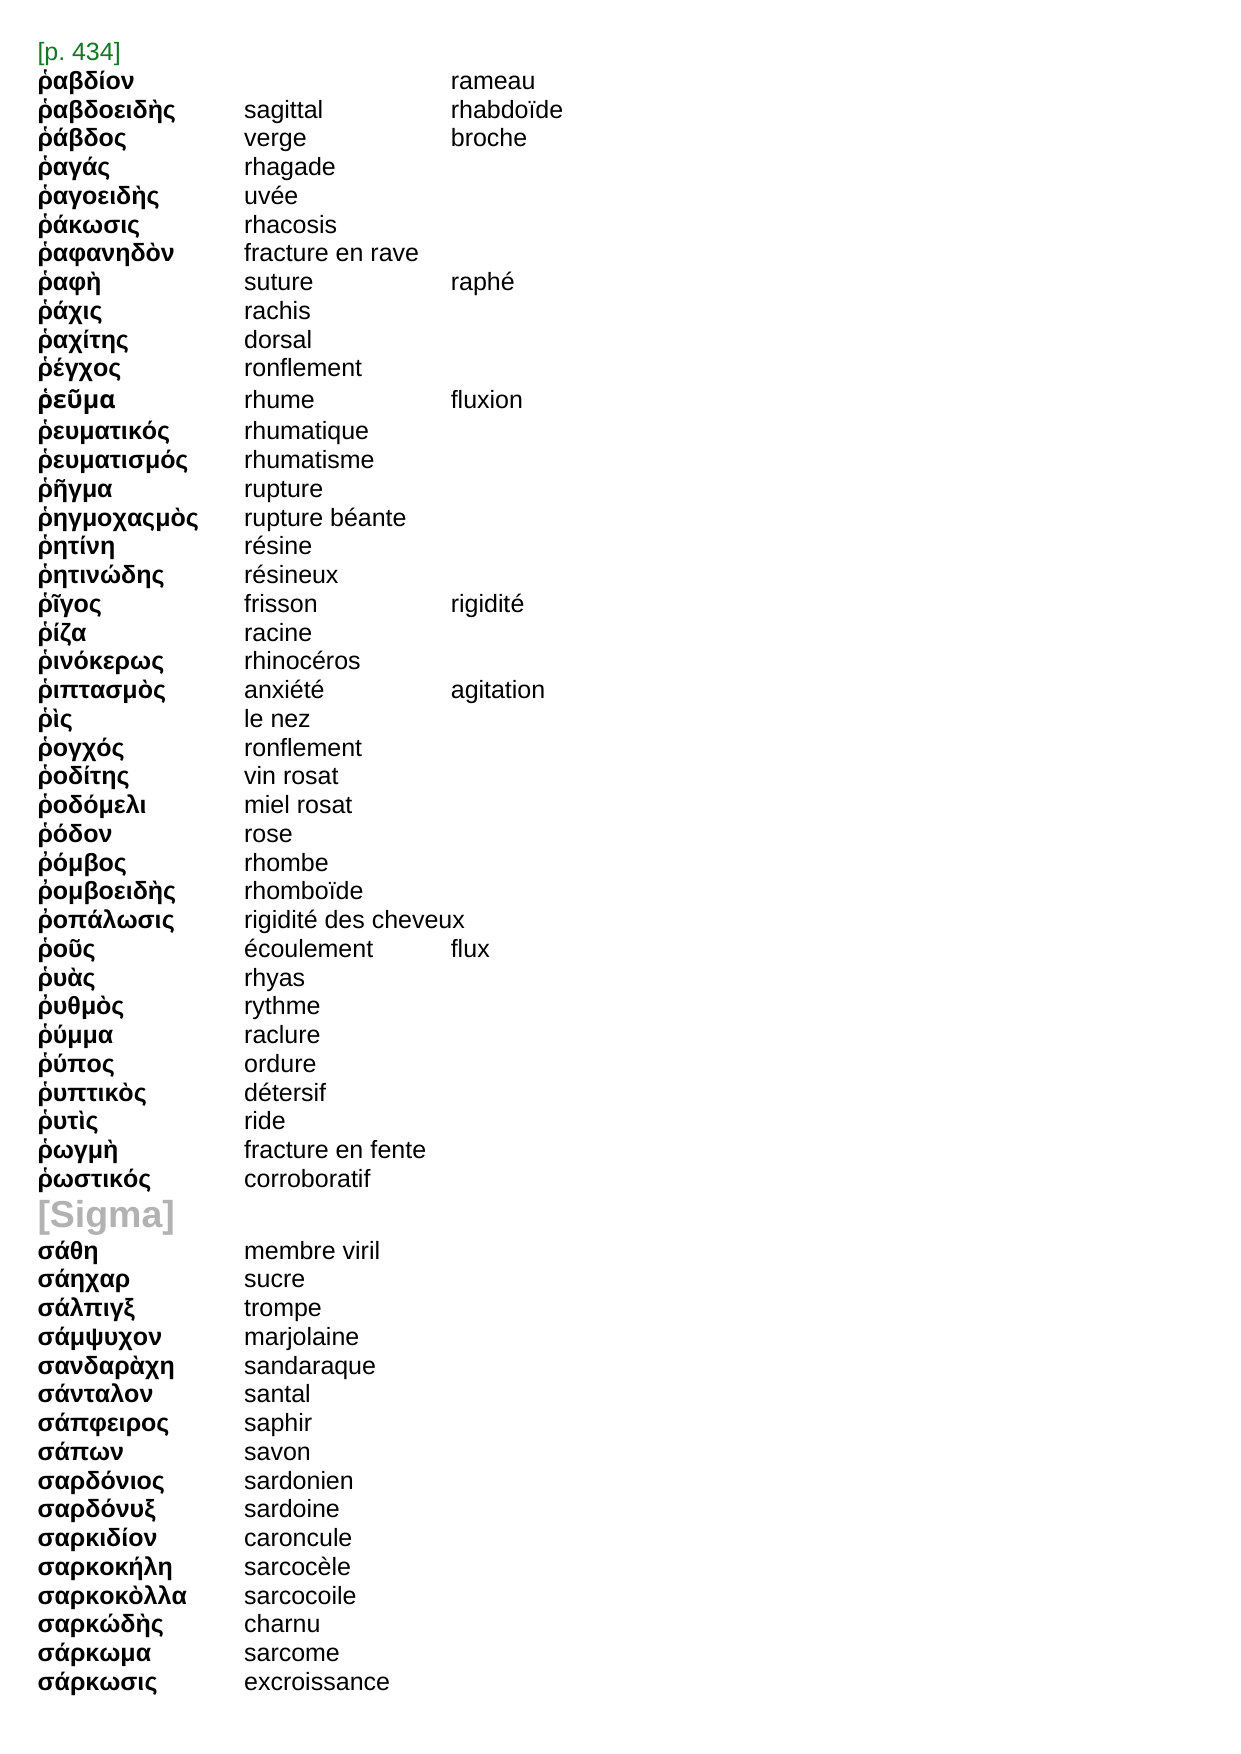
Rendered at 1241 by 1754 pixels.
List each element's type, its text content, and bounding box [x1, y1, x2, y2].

text σαρκιδίον caroncule [37, 1523, 1203, 1552]
text ῤοπάλωσις rigidité des cheveux [37, 905, 1203, 934]
text ῤυθμὸς rythme [37, 991, 1203, 1020]
text σάθη membre viril [37, 1236, 1203, 1264]
text ῥοῦς écoulement flux [37, 934, 1203, 962]
text ῥωστικός corroboratif [37, 1164, 1203, 1192]
text σάρκωσις excroissance [37, 1667, 1203, 1696]
text ῥητίνη résine [37, 531, 1203, 560]
text ῥωγμὴ fracture en fente [37, 1135, 1203, 1164]
text ῥόδον rose [37, 819, 1203, 847]
text σάμψυχον marjolaine [37, 1322, 1203, 1351]
text σαρκώδὴς charnu [37, 1609, 1203, 1638]
text σάλπιγξ trompe [37, 1293, 1203, 1322]
text σανδαρὰχη sandaraque [37, 1351, 1203, 1379]
text σάπφειρος saphir [37, 1408, 1203, 1437]
text ῥύμμα raclure [37, 1020, 1203, 1049]
text σαρκοκὸλλα sarcocoile [37, 1581, 1203, 1609]
text ῥοδόμελι miel rosat [37, 790, 1203, 819]
text ῥῆγμα rupture [37, 474, 1203, 502]
text ῥαβδίον rameau [37, 66, 1203, 95]
text ῥοδίτης vin rosat [37, 761, 1203, 790]
text ῥαγοειδὴς uvée [37, 181, 1203, 210]
text ῥίζα racine [37, 617, 1203, 646]
text ῤόμβος rhombe [37, 847, 1203, 876]
text ῥαχίτης dorsal [37, 325, 1203, 353]
text ῥαφανηδὸν fracture en rave [37, 238, 1203, 267]
text ῥευματικός rhumatique [37, 416, 1203, 445]
text ῥαγάς rhagade [37, 152, 1203, 181]
text ῥαφὴ suture raphé [37, 267, 1203, 296]
text σαρδόνιος sardonien [37, 1466, 1203, 1494]
text ῥηγμοχαςμὸς rupture béante [37, 502, 1203, 531]
text ῥυτὶς ride [37, 1106, 1203, 1135]
text ῥέγχος ronflement [37, 353, 1203, 382]
text ῥεῦμα rhume fluxion [37, 382, 1203, 416]
text ῥογχός ronflement [37, 732, 1203, 761]
text ῥαβδοειδὴς sagittal rhabdoïde [37, 95, 1203, 123]
text [p. 434] [37, 37, 1203, 66]
text ῥινόκερως rhinocéros [37, 646, 1203, 675]
text ῥάβδος verge broche [37, 123, 1203, 152]
text ῥὶς le nez [37, 704, 1203, 732]
text σαρδόνυξ sardoine [37, 1494, 1203, 1523]
text ῤομβοειδὴς rhomboïde [37, 876, 1203, 905]
text ῥάχις rachis [37, 296, 1203, 325]
text σάπων savon [37, 1437, 1203, 1466]
text ῥευματισμός rhumatisme [37, 445, 1203, 474]
text σάνταλον santal [37, 1379, 1203, 1408]
text ῥιπτασμὸς anxiété agitation [37, 675, 1203, 704]
text ῥῖγος frisson rigidité [37, 589, 1203, 617]
text ῥάκωσις rhacosis [37, 210, 1203, 238]
subtitle [Sigma] [37, 1192, 1203, 1236]
text ῥυὰς rhyas [37, 962, 1203, 991]
text ῥύπος ordure [37, 1049, 1203, 1077]
text σάρκωμα sarcome [37, 1638, 1203, 1667]
text ῥητινώδης résineux [37, 560, 1203, 589]
text σαρκοκήλη sarcocèle [37, 1552, 1203, 1581]
text ῥυπτικὸς détersif [37, 1077, 1203, 1106]
text σάηχαρ sucre [37, 1264, 1203, 1293]
